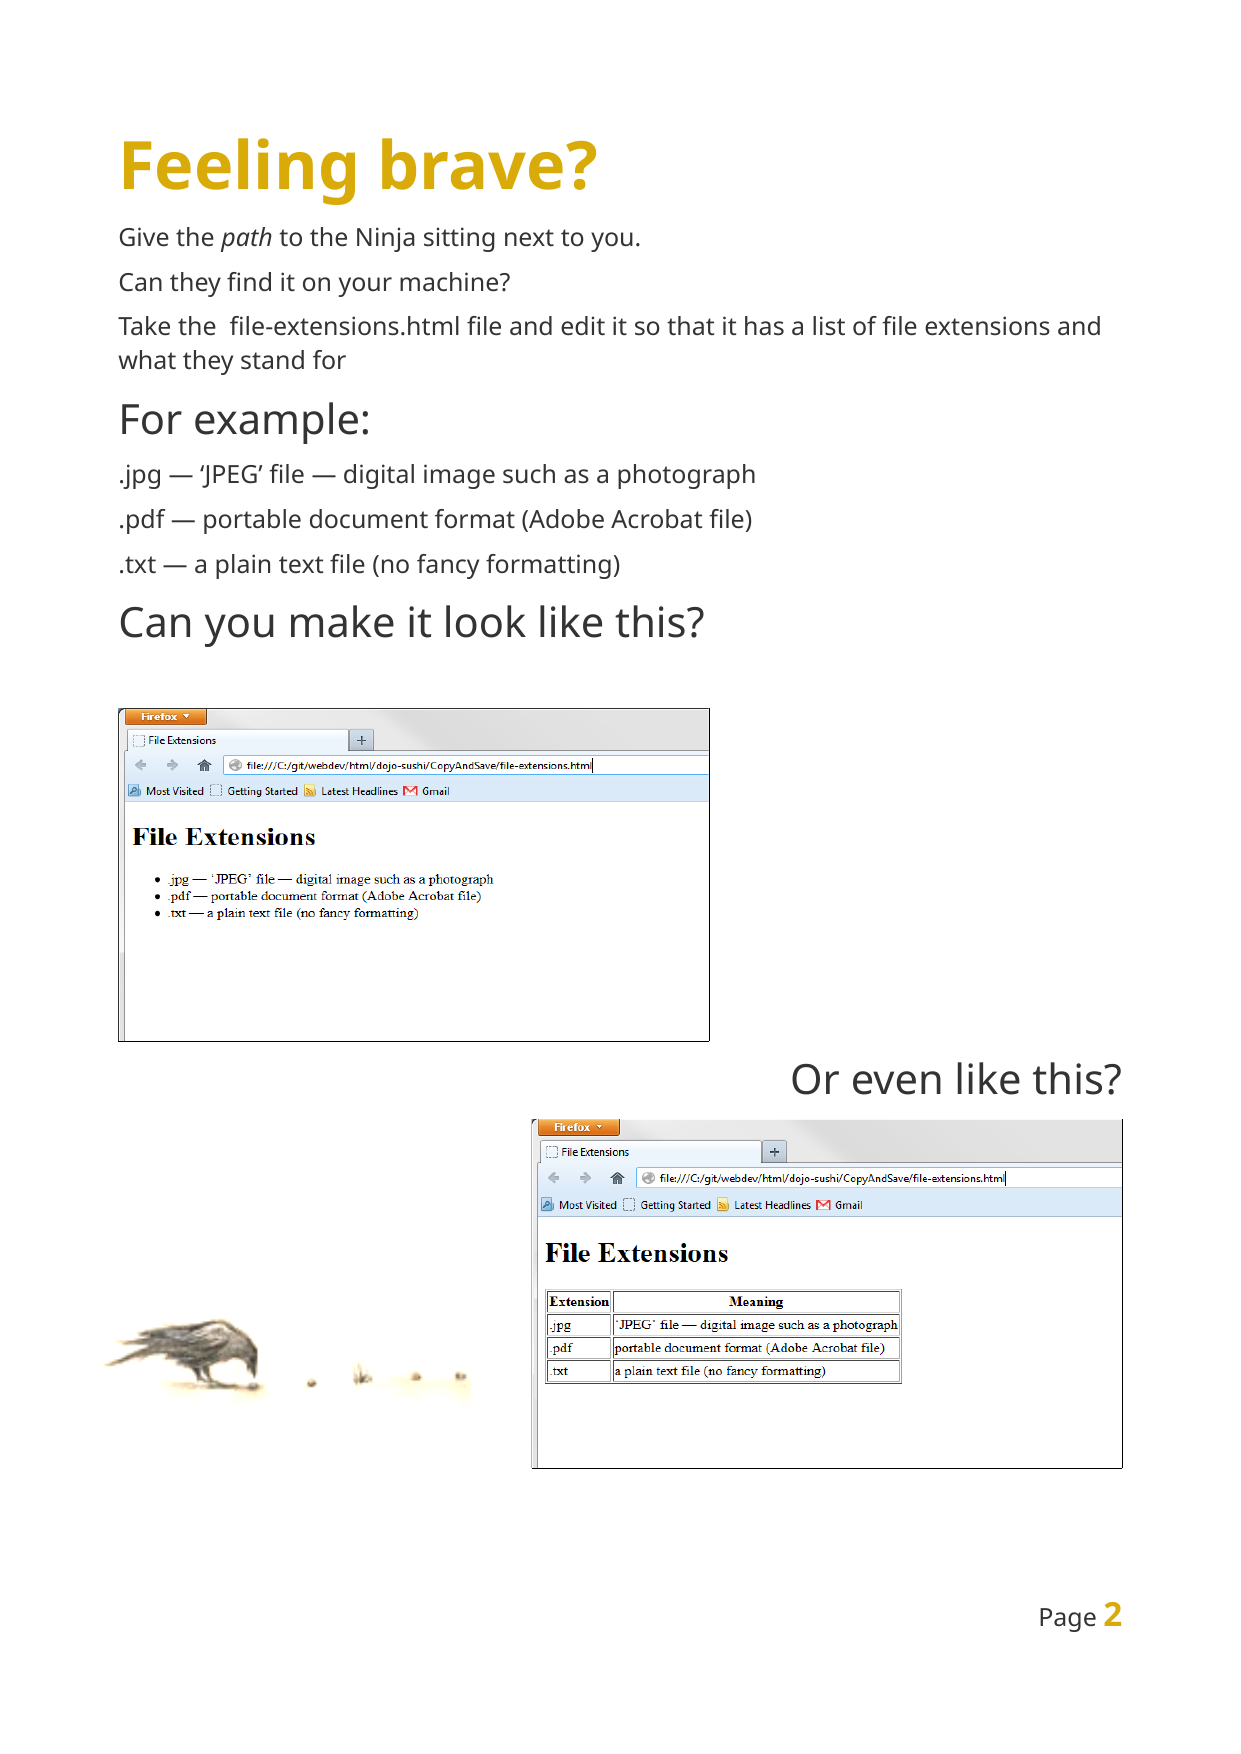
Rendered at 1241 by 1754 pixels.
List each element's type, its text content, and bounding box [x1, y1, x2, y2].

picture [531, 1119, 1122, 1468]
text .pdf — portable document format (Adobe Acrobat file) [118, 502, 1122, 536]
text Can they find it on your machine? [118, 264, 1122, 298]
text .jpg — ‘JPEG’ file — digital image such as a photograph [118, 457, 1122, 491]
subtitle Feeling brave? [118, 118, 1122, 209]
picture [118, 708, 709, 1041]
picture [97, 1300, 471, 1419]
subtitle Or even like this? [118, 1050, 1122, 1107]
subtitle Can you make it look like this? [118, 593, 1122, 649]
text Take the file-extensions.html file and edit it so that it has a list of file extensions and what they stand for [118, 309, 1122, 377]
text Give the path to the Ninja sitting next to you. [118, 219, 1122, 254]
subtitle For example: [118, 389, 1122, 446]
text .txt — a plain text file (no fancy formatting) [118, 546, 1122, 580]
